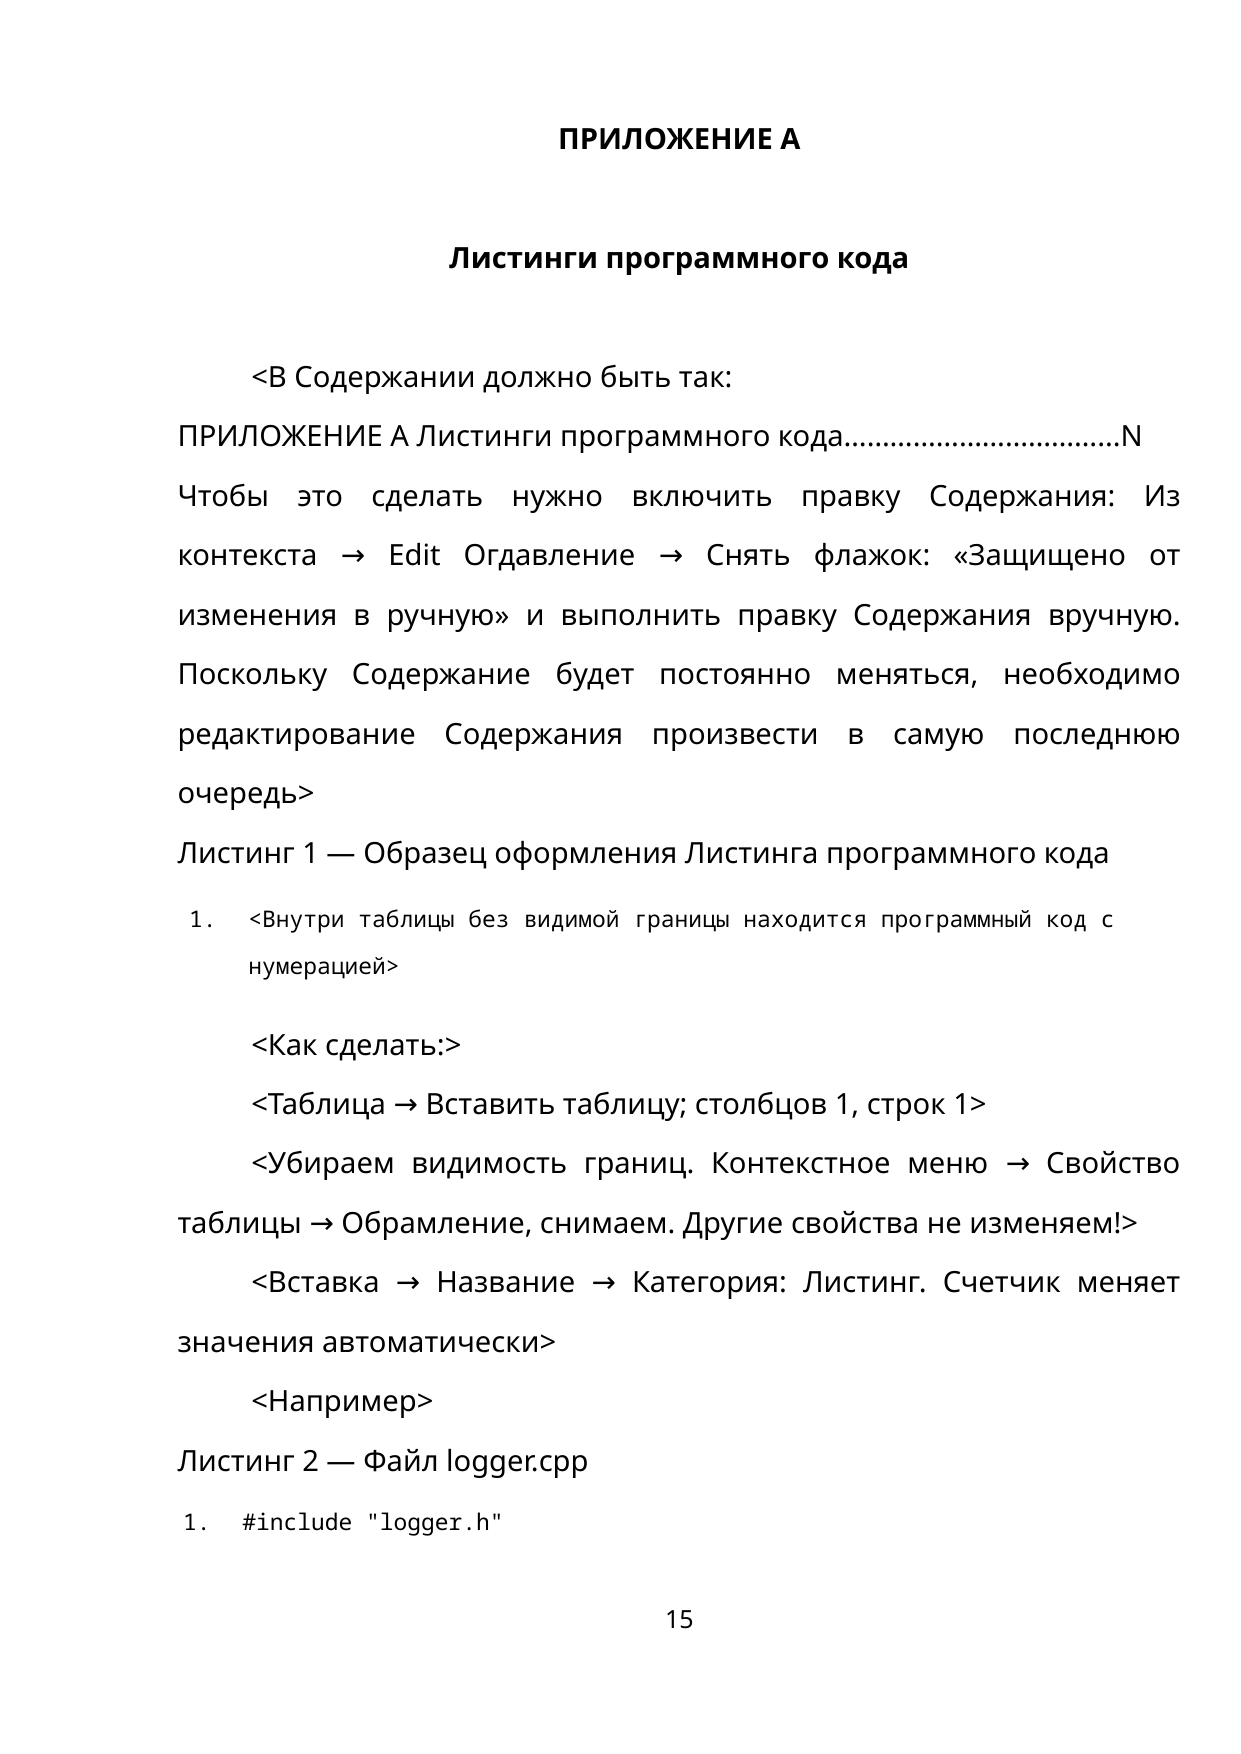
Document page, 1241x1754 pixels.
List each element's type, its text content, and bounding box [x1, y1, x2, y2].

table_header <Внутри таблицы без видимой границы находится программный код с нумерацией> [177, 891, 1181, 1006]
text Листинг 1 — Образец оформления Листинга программного кода [177, 832, 1181, 872]
text <Таблица → Вставить таблицу; столбцов 1, строк 1> [177, 1083, 1181, 1123]
text <В Содержании должно быть так: [177, 356, 1181, 396]
subtitle ПРИЛОЖЕНИЕ А [177, 118, 1181, 158]
text <Убираем видимость границ. Контекстное меню → Свойство таблицы → Обрамление, снимаем. Другие свойства не изменяем!> [177, 1143, 1181, 1242]
text ПРИЛОЖЕНИЕ А Листинги программного кода……………………………...N [177, 416, 1181, 455]
subtitle Листинги программного кода [177, 237, 1181, 277]
text Чтобы это сделать нужно включить правку Содержания: Из контекста → Edit Огдавление → Снять флажок: «Защищено от изменения в ручную» и выполнить правку Содержания вручную. Поскольку Содержание будет постоянно меняться, необходимо редактирование Содержания произвести в самую последнюю очередь> [177, 475, 1181, 812]
table_header #include "logger.h" Logger::Logger(const QString& filename) : logFile(filename) { if (!logFile.open(QIODevice::WriteOnly | QIODevice::Append | QIODevice::Text)) { qWarning() << "Could not open log file:" << filename; } logStream.setDevice(&logFile); } void Logger::log(Severity severity, const QString& message) { QString severityString; switch (severity) { case Debug: severityString = "Debug"; break; case Info: severityString = "Info"; break; case Warning: severityString = "Warning"; break; case Error: severityString = "Error"; break; case Fatal: severityString = "Fatal"; break; } logStream << QDateTime::currentDateTime().toString("yyyy-MM-dd hh:mm:ss.zzz ") << "[" << severityString << "] " << message << Qt::endl; logStream.flush(); } Logger::~Logger() { logFile.close(); } [177, 1500, 1181, 1556]
text <Например> [177, 1381, 1181, 1420]
text <Как сделать:> [177, 1024, 1181, 1063]
text Листинг 2 — Файл logger.cpp [177, 1440, 1181, 1480]
text <Вставка → Название → Категория: Листинг. Счетчик меняет значения автоматически> [177, 1262, 1181, 1361]
